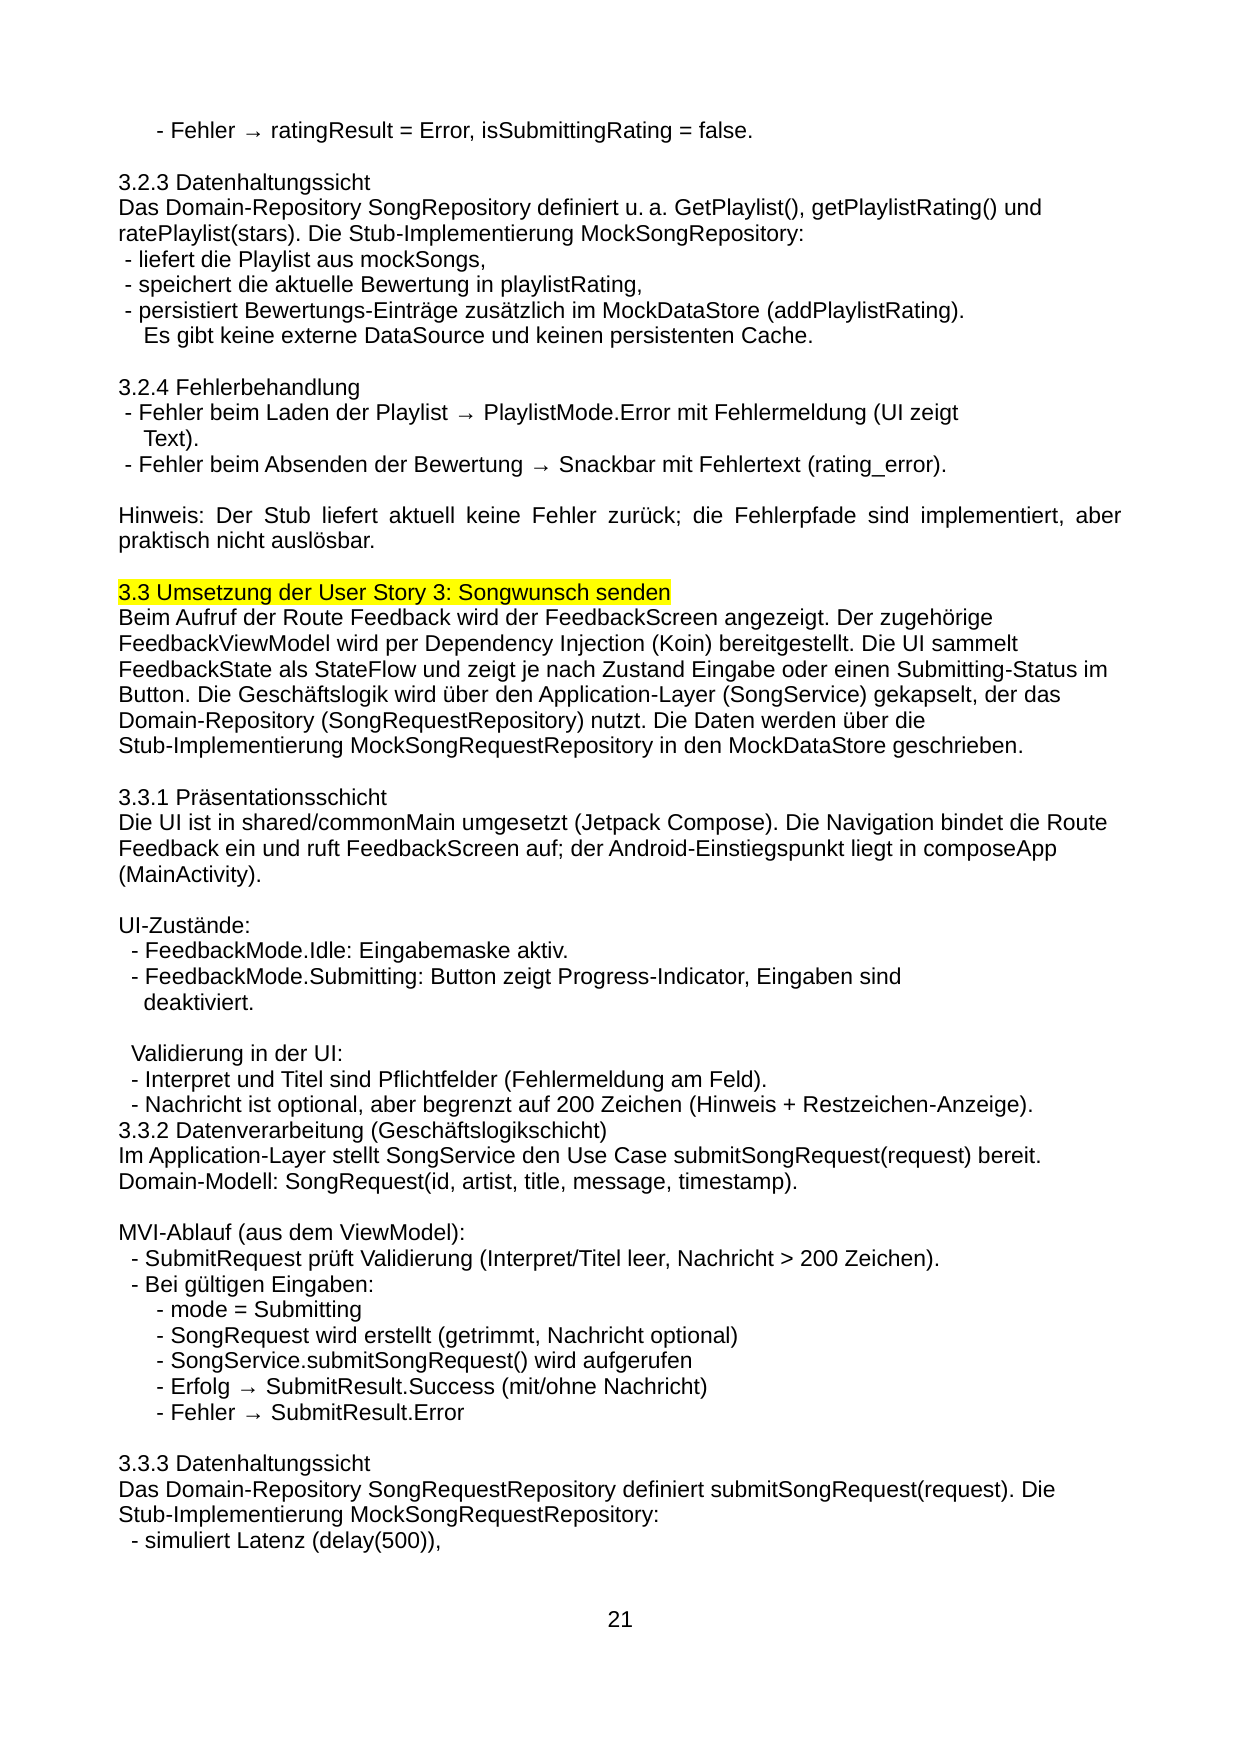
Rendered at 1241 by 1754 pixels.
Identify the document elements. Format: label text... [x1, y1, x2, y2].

text 3.2.3 Datenhaltungssicht [118, 169, 1122, 195]
text 3.3 Umsetzung der User Story 3: Songwunsch senden [118, 579, 1122, 605]
text - mode = Submitting [118, 1297, 1122, 1322]
text Beim Aufruf der Route Feedback wird der FeedbackScreen angezeigt. Der zugehörige FeedbackViewModel wird per Dependency Injection (Koin) bereitgestellt. Die UI sammelt FeedbackState als StateFlow und zeigt je nach Zustand Eingabe oder einen Submitting‑Status im Button. Die Geschäftslogik wird über den Application‑Layer (SongService) gekapselt, der das Domain‑Repository (SongRequestRepository) nutzt. Die Daten werden über die Stub‑Implementierung MockSongRequestRepository in den MockDataStore geschrieben. [118, 605, 1122, 759]
text - speichert die aktuelle Bewertung in playlistRating, [118, 272, 1122, 297]
text - FeedbackMode.Submitting: Button zeigt Progress‑Indicator, Eingaben sind [118, 964, 1122, 989]
text - Fehler beim Laden der Playlist → PlaylistMode.Error mit Fehlermeldung (UI zeigt [118, 400, 1122, 426]
text - SongService.submitSongRequest() wird aufgerufen [118, 1348, 1122, 1374]
text - SongRequest wird erstellt (getrimmt, Nachricht optional) [118, 1322, 1122, 1348]
text - SubmitRequest prüft Validierung (Interpret/Titel leer, Nachricht > 200 Zeichen). [118, 1246, 1122, 1271]
text UI‑Zustände: [118, 912, 1122, 938]
text - FeedbackMode.Idle: Eingabemaske aktiv. [118, 938, 1122, 964]
text 3.3.1 Präsentationsschicht [118, 784, 1122, 810]
text Validierung in der UI: [118, 1041, 1122, 1066]
text Hinweis: Der Stub liefert aktuell keine Fehler zurück; die Fehlerpfade sind implementiert, aber praktisch nicht auslösbar. [118, 502, 1122, 554]
text - Interpret und Titel sind Pflichtfelder (Fehlermeldung am Feld). [118, 1066, 1122, 1092]
text - Erfolg → SubmitResult.Success (mit/ohne Nachricht) [118, 1374, 1122, 1399]
text - simuliert Latenz (delay(500)), [118, 1527, 1122, 1553]
text - Fehler → ratingResult = Error, isSubmittingRating = false. [118, 118, 1122, 169]
text Das Domain‑Repository SongRepository definiert u. a. GetPlaylist(), getPlaylistRating() und ratePlaylist(stars). Die Stub‑Implementierung MockSongRepository: [118, 195, 1122, 246]
text 3.3.2 Datenverarbeitung (Geschäftslogikschicht) [118, 1117, 1122, 1143]
text Text). [118, 426, 1122, 451]
text Es gibt keine externe DataSource und keinen persistenten Cache. [118, 323, 1122, 374]
text - liefert die Playlist aus mockSongs, [118, 246, 1122, 272]
text MVI‑Ablauf (aus dem ViewModel): [118, 1220, 1122, 1246]
text - Fehler beim Absenden der Bewertung → Snackbar mit Fehlertext (rating_error). [118, 451, 1122, 477]
text - Nachricht ist optional, aber begrenzt auf 200 Zeichen (Hinweis + Restzeichen‑Anzeige). [118, 1092, 1122, 1117]
text 3.3.3 Datenhaltungssicht [118, 1451, 1122, 1476]
text deaktiviert. [118, 989, 1122, 1015]
text Das Domain‑Repository SongRequestRepository definiert submitSongRequest(request). Die Stub‑Implementierung MockSongRequestRepository: [118, 1476, 1122, 1527]
text 3.2.4 Fehlerbehandlung [118, 374, 1122, 400]
text Die UI ist in shared/commonMain umgesetzt (Jetpack Compose). Die Navigation bindet die Route Feedback ein und ruft FeedbackScreen auf; der Android‑Einstiegspunkt liegt in composeApp (MainActivity). [118, 810, 1122, 887]
text - Fehler → SubmitResult.Error [118, 1399, 1122, 1451]
text - persistiert Bewertungs‑Einträge zusätzlich im MockDataStore (addPlaylistRating). [118, 297, 1122, 323]
text Im Application‑Layer stellt SongService den Use Case submitSongRequest(request) bereit. Domain‑Modell: SongRequest(id, artist, title, message, timestamp). [118, 1143, 1122, 1194]
text - Bei gültigen Eingaben: [118, 1271, 1122, 1297]
